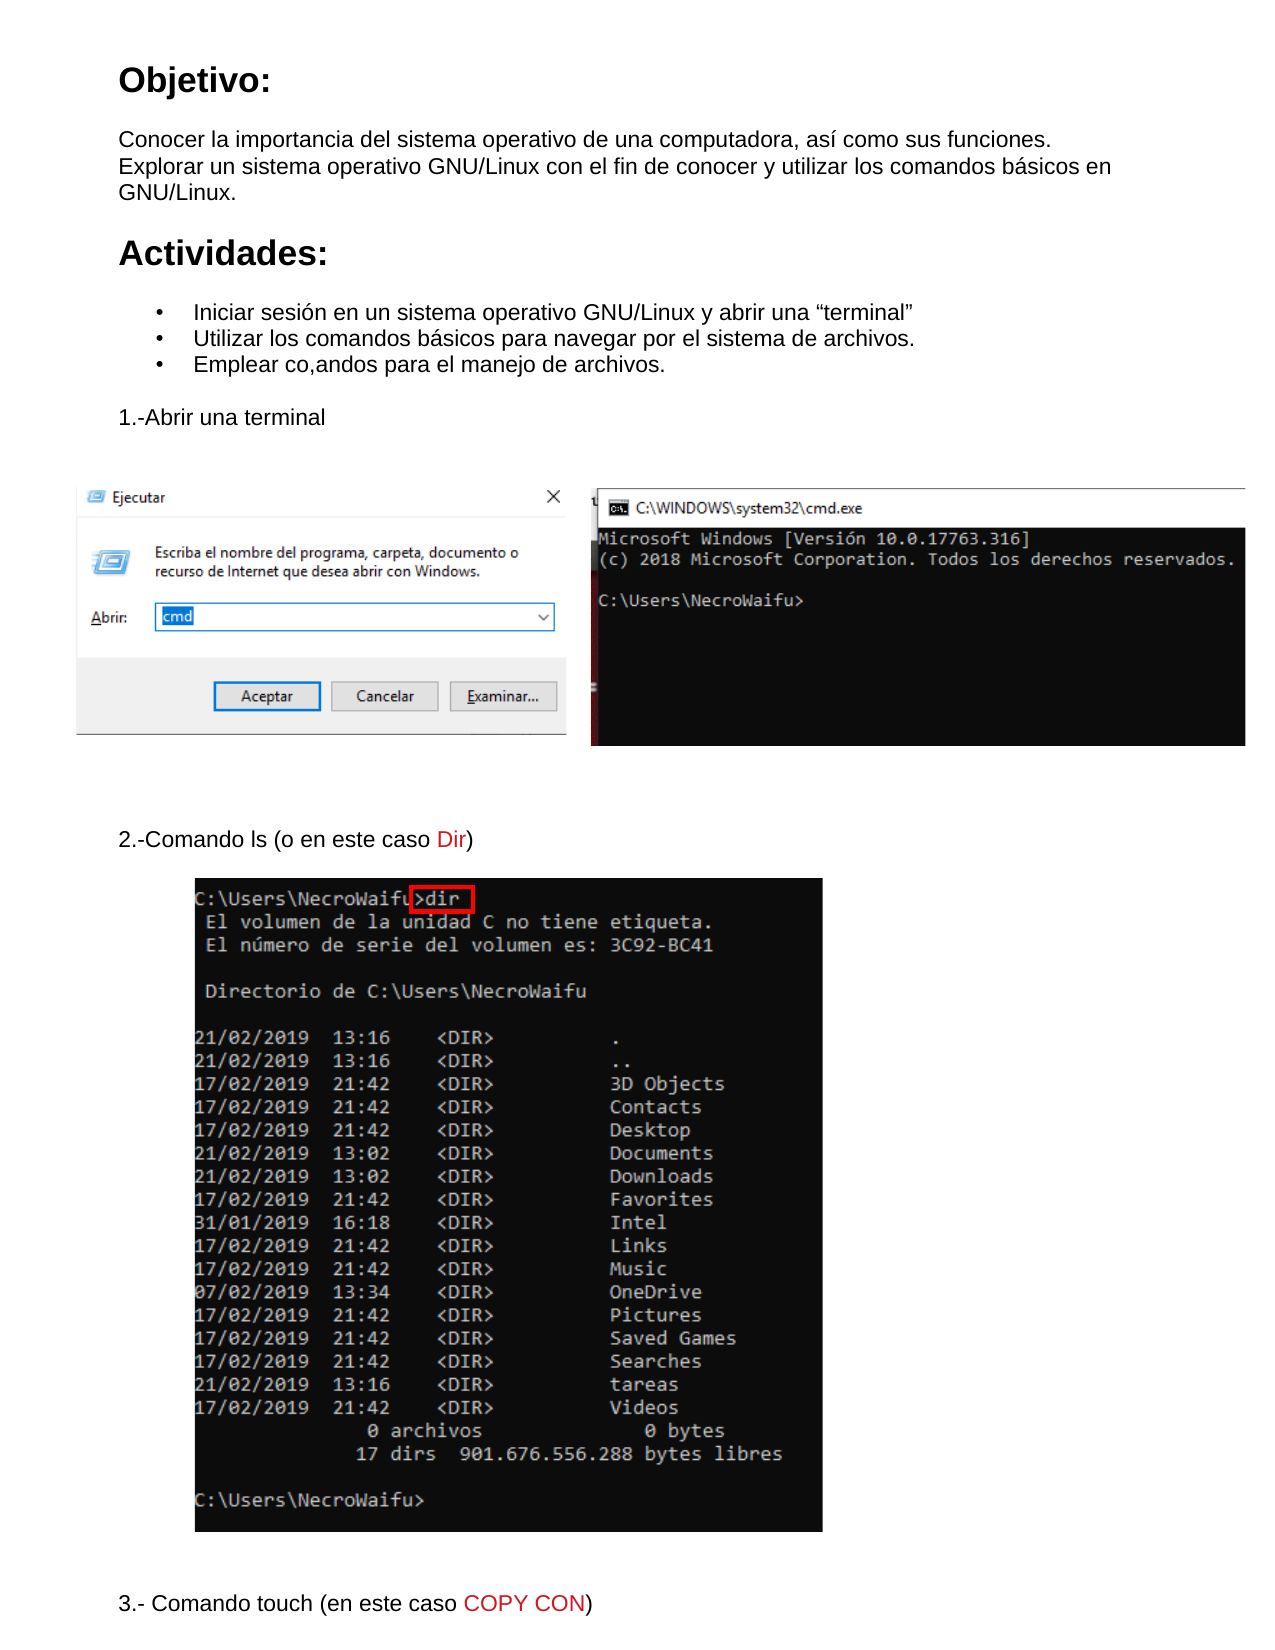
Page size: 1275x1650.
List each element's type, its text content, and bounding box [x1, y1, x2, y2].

picture [590, 488, 715, 648]
text 1.-Abrir una terminal [118, 404, 1205, 431]
text 2.-Comando ls (o en este caso Dir) [118, 826, 1205, 852]
list Utilizar los comandos básicos para navegar por el sistema de archivos. [156, 325, 1205, 351]
text Conocer la importancia del sistema operativo de una computadora, así como sus funciones. [118, 126, 1205, 153]
text Actividades: [118, 232, 1205, 272]
list Emplear co,andos para el manejo de archivos. [156, 351, 1205, 378]
picture [530, 485, 567, 511]
list Iniciar sesión en un sistema operativo GNU/Linux y abrir una “terminal” [156, 299, 1205, 325]
text Explorar un sistema operativo GNU/Linux con el fin de conocer y utilizar los comandos básicos en GNU/Linux. [118, 153, 1205, 205]
text Objetivo: [118, 59, 1205, 100]
text 3.- Comando touch (en este caso COPY CON) [118, 1590, 1205, 1616]
